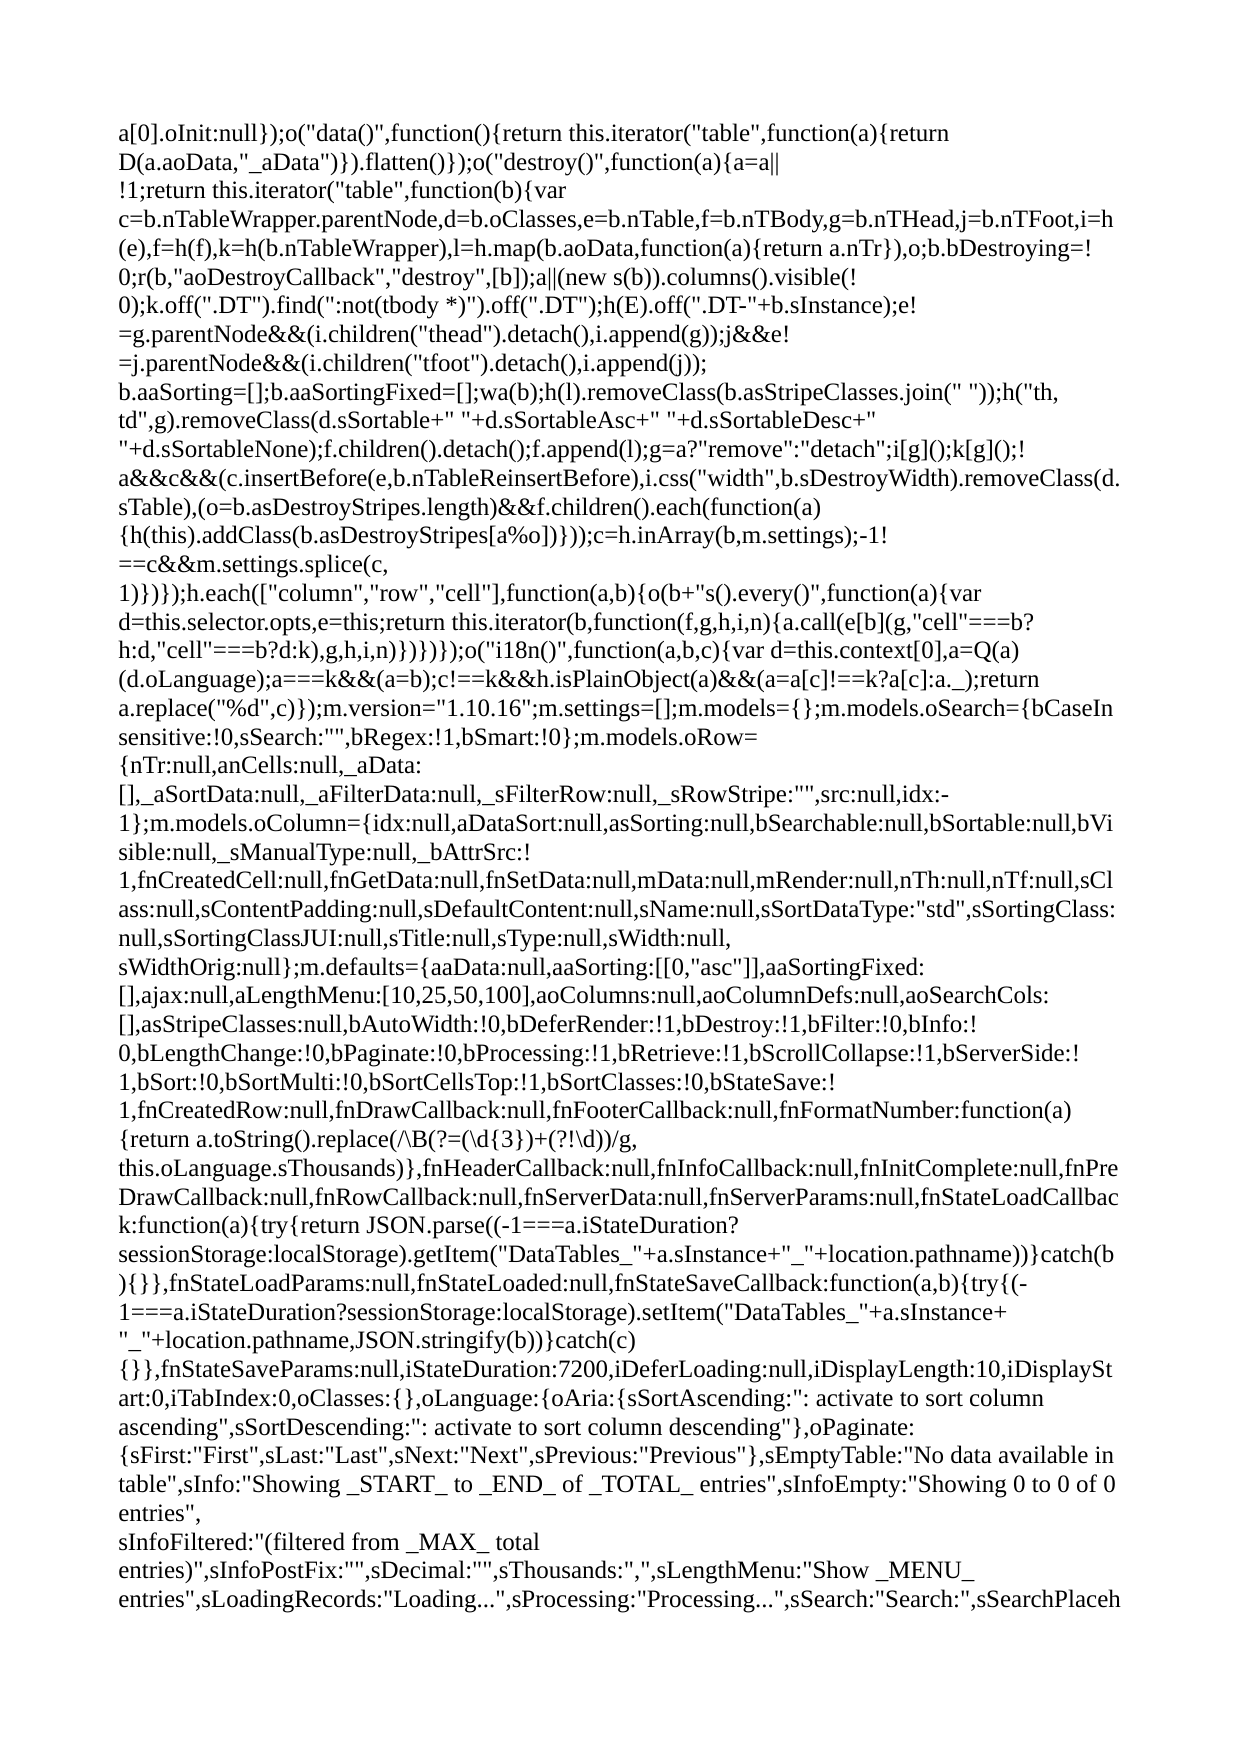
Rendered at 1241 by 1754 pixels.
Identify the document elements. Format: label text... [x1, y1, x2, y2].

text "_"+location.pathname,JSON.stringify(b))}catch(c){}},fnStateSaveParams:null,iStateDuration:7200,iDeferLoading:null,iDisplayLength:10,iDisplayStart:0,iTabIndex:0,oClasses:{},oLanguage:{oAria:{sSortAscending:": activate to sort column ascending",sSortDescending:": activate to sort column descending"},oPaginate:{sFirst:"First",sLast:"Last",sNext:"Next",sPrevious:"Previous"},sEmptyTable:"No data available in table",sInfo:"Showing _START_ to _END_ of _TOTAL_ entries",sInfoEmpty:"Showing 0 to 0 of 0 entries", [118, 1326, 1122, 1527]
text sInfoFiltered:"(filtered from _MAX_ total entries)",sInfoPostFix:"",sDecimal:"",sThousands:",",sLengthMenu:"Show _MENU_ entries",sLoadingRecords:"Loading...",sProcessing:"Processing...",sSearch:"Search:",sSearchPlaceh [118, 1527, 1122, 1613]
text b.aaSorting=[];b.aaSortingFixed=[];wa(b);h(l).removeClass(b.asStripeClasses.join(" "));h("th, td",g).removeClass(d.sSortable+" "+d.sSortableAsc+" "+d.sSortableDesc+" "+d.sSortableNone);f.children().detach();f.append(l);g=a?"remove":"detach";i[g]();k[g]();!a&&c&&(c.insertBefore(e,b.nTableReinsertBefore),i.css("width",b.sDestroyWidth).removeClass(d.sTable),(o=b.asDestroyStripes.length)&&f.children().each(function(a){h(this).addClass(b.asDestroyStripes[a%o])}));c=h.inArray(b,m.settings);-1!==c&&m.settings.splice(c, [118, 377, 1122, 578]
text 1)})});h.each(["column","row","cell"],function(a,b){o(b+"s().every()",function(a){var d=this.selector.opts,e=this;return this.iterator(b,function(f,g,h,i,n){a.call(e[b](g,"cell"===b?h:d,"cell"===b?d:k),g,h,i,n)})})});o("i18n()",function(a,b,c){var d=this.context[0],a=Q(a)(d.oLanguage);a===k&&(a=b);c!==k&&h.isPlainObject(a)&&(a=a[c]!==k?a[c]:a._);return a.replace("%d",c)});m.version="1.10.16";m.settings=[];m.models={};m.models.oSearch={bCaseInsensitive:!0,sSearch:"",bRegex:!1,bSmart:!0};m.models.oRow= [118, 578, 1122, 751]
text {nTr:null,anCells:null,_aData:[],_aSortData:null,_aFilterData:null,_sFilterRow:null,_sRowStripe:"",src:null,idx:-1};m.models.oColumn={idx:null,aDataSort:null,asSorting:null,bSearchable:null,bSortable:null,bVisible:null,_sManualType:null,_bAttrSrc:!1,fnCreatedCell:null,fnGetData:null,fnSetData:null,mData:null,mRender:null,nTh:null,nTf:null,sClass:null,sContentPadding:null,sDefaultContent:null,sName:null,sSortDataType:"std",sSortingClass:null,sSortingClassJUI:null,sTitle:null,sType:null,sWidth:null, [118, 751, 1122, 952]
text this.oLanguage.sThousands)},fnHeaderCallback:null,fnInfoCallback:null,fnInitComplete:null,fnPreDrawCallback:null,fnRowCallback:null,fnServerData:null,fnServerParams:null,fnStateLoadCallback:function(a){try{return JSON.parse((-1===a.iStateDuration?sessionStorage:localStorage).getItem("DataTables_"+a.sInstance+"_"+location.pathname))}catch(b){}},fnStateLoadParams:null,fnStateLoaded:null,fnStateSaveCallback:function(a,b){try{(-1===a.iStateDuration?sessionStorage:localStorage).setItem("DataTables_"+a.sInstance+ [118, 1153, 1122, 1326]
text !1;return this.iterator("table",function(b){var c=b.nTableWrapper.parentNode,d=b.oClasses,e=b.nTable,f=b.nTBody,g=b.nTHead,j=b.nTFoot,i=h(e),f=h(f),k=h(b.nTableWrapper),l=h.map(b.aoData,function(a){return a.nTr}),o;b.bDestroying=!0;r(b,"aoDestroyCallback","destroy",[b]);a||(new s(b)).columns().visible(!0);k.off(".DT").find(":not(tbody *)").off(".DT");h(E).off(".DT-"+b.sInstance);e!=g.parentNode&&(i.children("thead").detach(),i.append(g));j&&e!=j.parentNode&&(i.children("tfoot").detach(),i.append(j)); [118, 176, 1122, 377]
text a[0].oInit:null});o("data()",function(){return this.iterator("table",function(a){return D(a.aoData,"_aData")}).flatten()});o("destroy()",function(a){a=a|| [118, 118, 1122, 176]
text sWidthOrig:null};m.defaults={aaData:null,aaSorting:[[0,"asc"]],aaSortingFixed:[],ajax:null,aLengthMenu:[10,25,50,100],aoColumns:null,aoColumnDefs:null,aoSearchCols:[],asStripeClasses:null,bAutoWidth:!0,bDeferRender:!1,bDestroy:!1,bFilter:!0,bInfo:!0,bLengthChange:!0,bPaginate:!0,bProcessing:!1,bRetrieve:!1,bScrollCollapse:!1,bServerSide:!1,bSort:!0,bSortMulti:!0,bSortCellsTop:!1,bSortClasses:!0,bStateSave:!1,fnCreatedRow:null,fnDrawCallback:null,fnFooterCallback:null,fnFormatNumber:function(a){return a.toString().replace(/\B(?=(\d{3})+(?!\d))/g, [118, 952, 1122, 1153]
